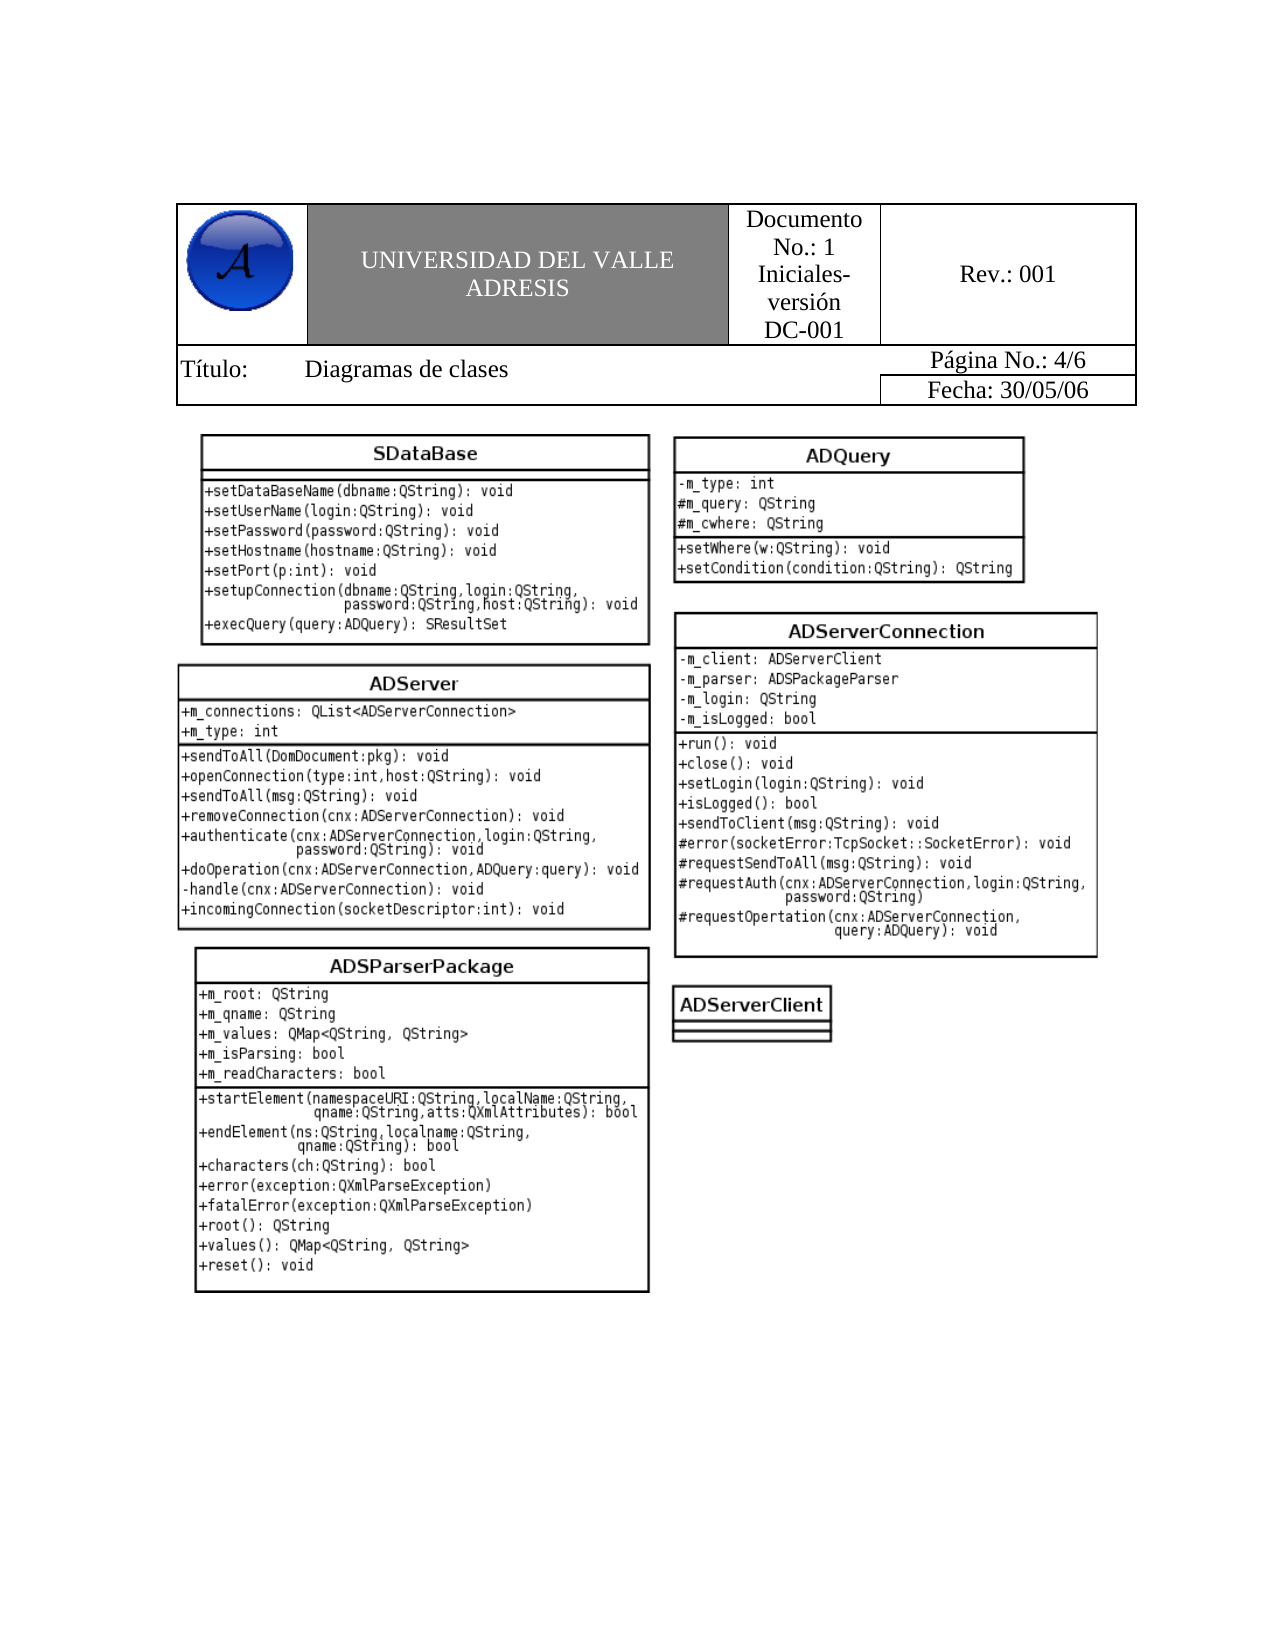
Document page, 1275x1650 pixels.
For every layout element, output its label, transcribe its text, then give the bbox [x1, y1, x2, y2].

picture [186, 209, 294, 311]
table_header Documento No.: 1 Iniciales-versión DC-001 [729, 205, 880, 344]
table_header Rev.: 001 [881, 205, 1135, 344]
table_header [178, 205, 307, 344]
table_header Página No.: 4/6 [880, 346, 1135, 374]
table_header UNIVERSIDAD DEL VALLE ADRESIS [308, 205, 728, 344]
table_cell Fecha: 30/05/06 [881, 376, 1135, 404]
picture [177, 434, 1098, 1293]
table_cell Título: Diagramas de clases [178, 346, 880, 404]
